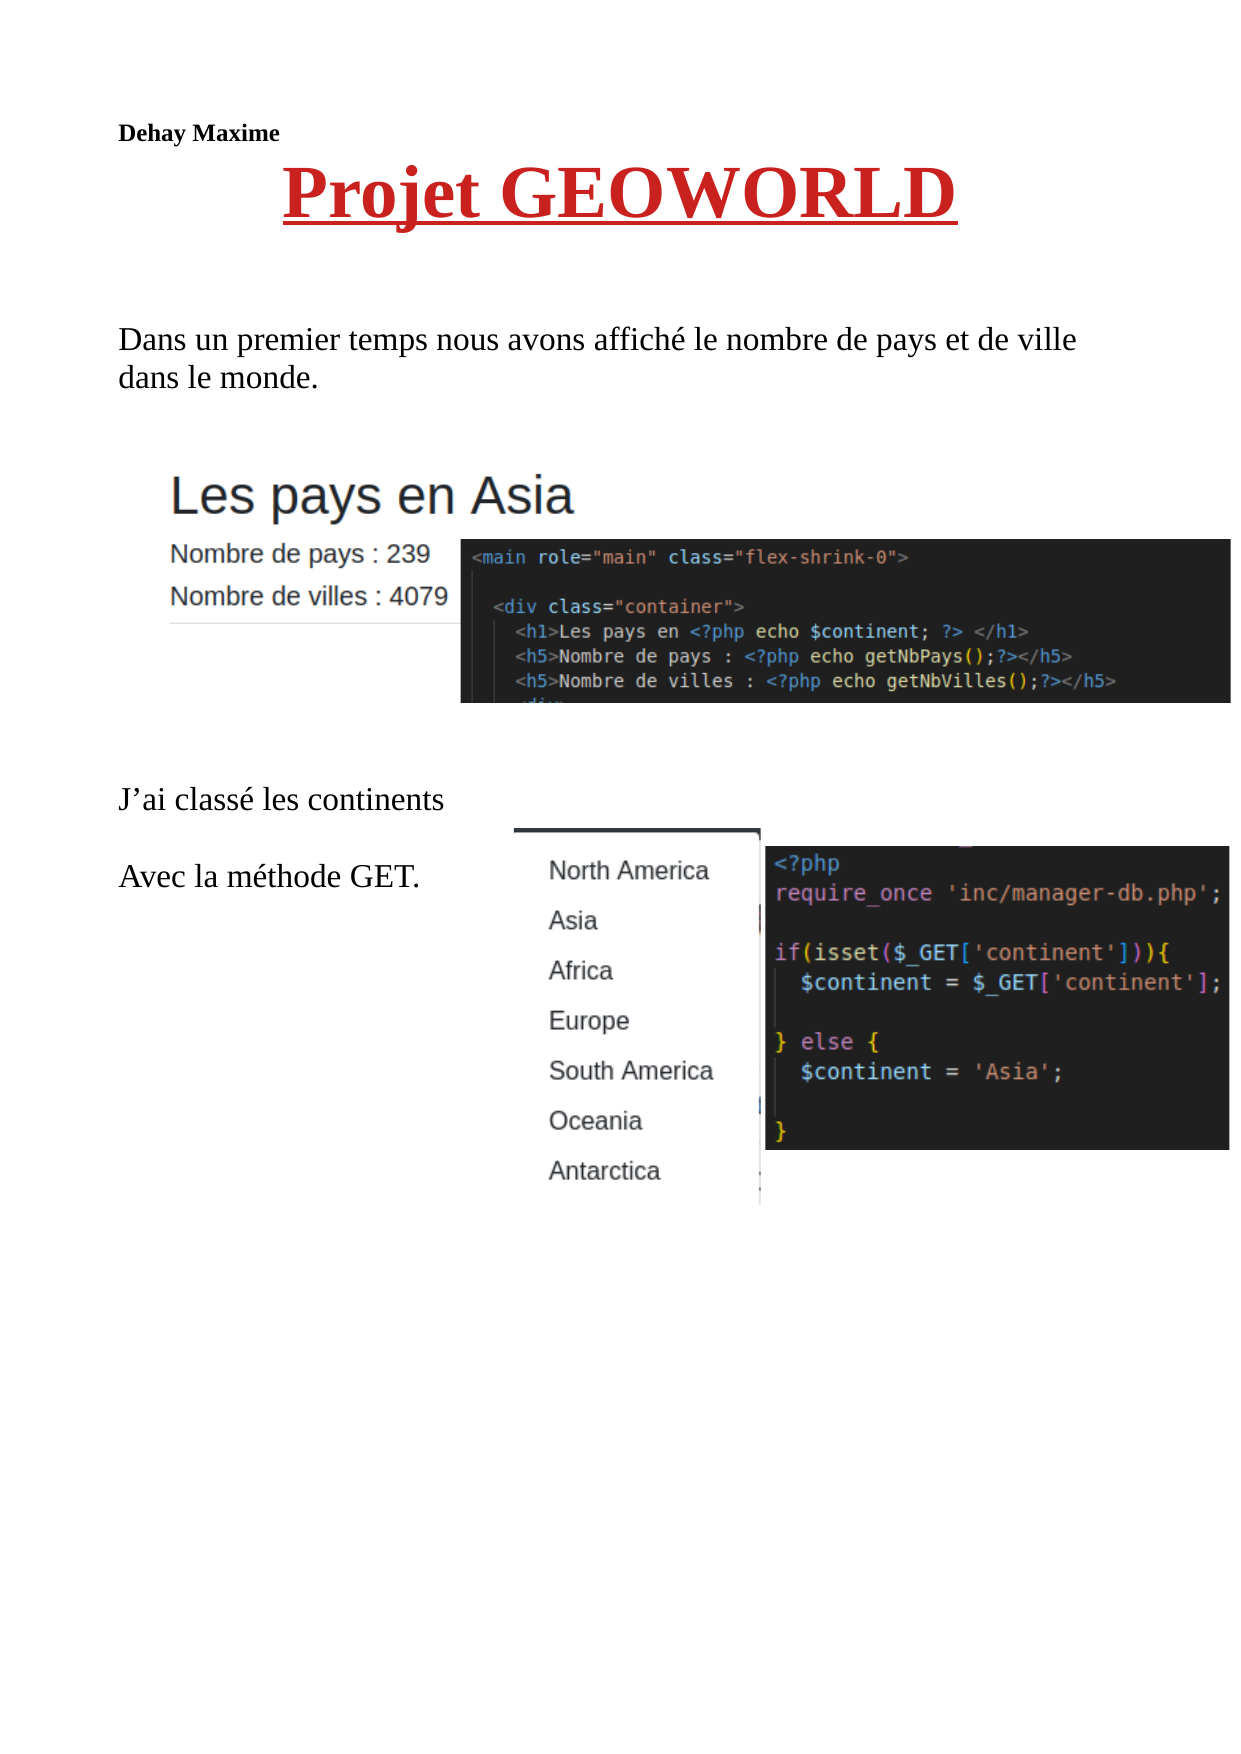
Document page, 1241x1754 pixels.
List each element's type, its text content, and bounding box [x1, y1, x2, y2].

picture [513, 828, 761, 1205]
text Dans un premier temps nous avons affiché le nombre de pays et de ville dans le monde. [118, 319, 1122, 396]
text Projet GEOWORLD [118, 147, 1122, 233]
picture [150, 441, 1231, 703]
text Avec la méthode GET. [118, 856, 513, 894]
text J’ai classé les continents [118, 779, 1122, 818]
picture [765, 846, 1230, 1150]
text Dehay Maxime [118, 118, 1122, 147]
